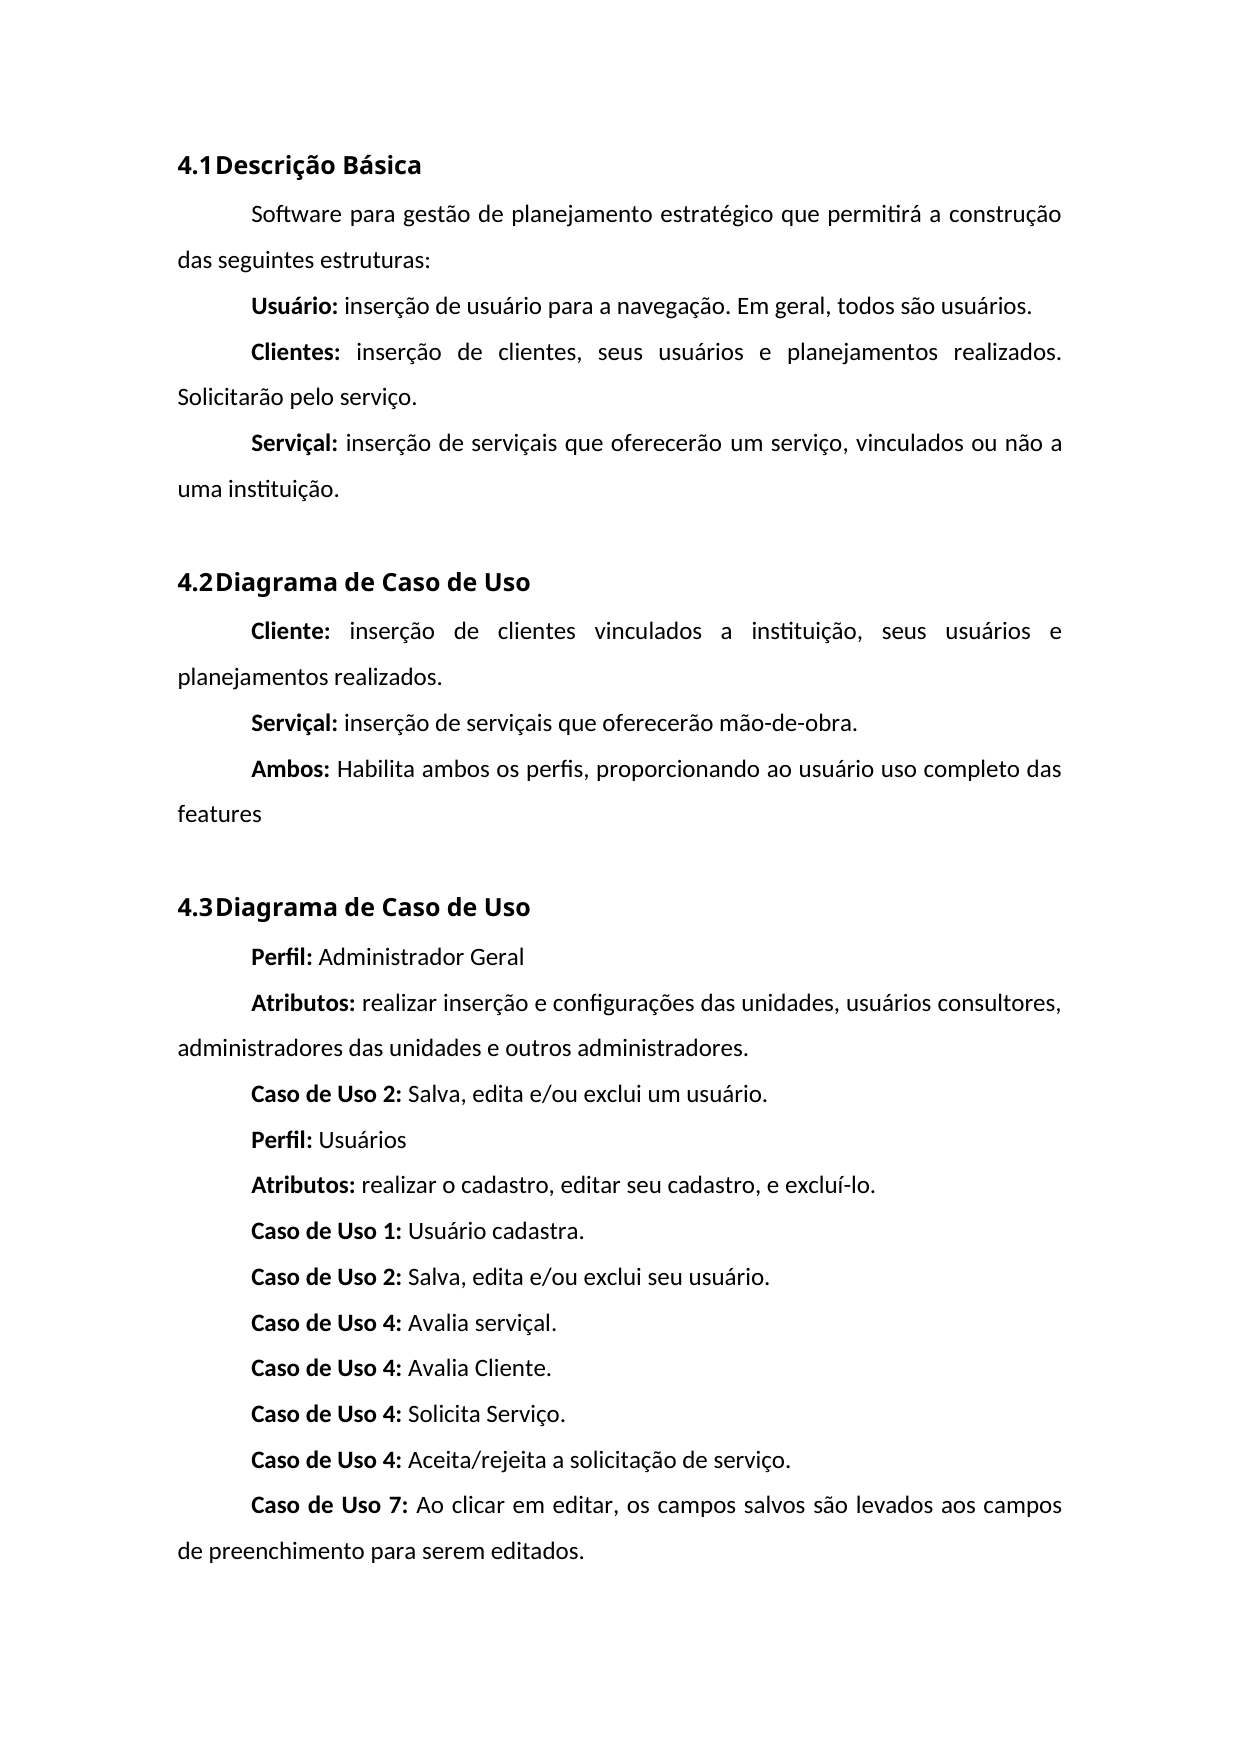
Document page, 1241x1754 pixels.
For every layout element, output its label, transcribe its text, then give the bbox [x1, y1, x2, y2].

subtitle Diagrama de Caso de Uso [177, 564, 1063, 598]
text Caso de Uso 7: Ao clicar em editar, os campos salvos são levados aos campos de preenchimento para serem editados. [177, 1490, 1063, 1566]
text Cliente: inserção de clientes vinculados a instituição, seus usuários e planejamentos realizados. [177, 616, 1063, 692]
text Perfil: Usuários [177, 1124, 1063, 1154]
text Caso de Uso 4: Avalia serviçal. [177, 1307, 1063, 1337]
text Perfil: Administrador Geral [177, 941, 1063, 971]
subtitle Descrição Básica [177, 148, 1063, 182]
text Clientes: inserção de clientes, seus usuários e planejamentos realizados. Solicitarão pelo serviço. [177, 336, 1063, 412]
text Atributos: realizar o cadastro, editar seu cadastro, e excluí-lo. [177, 1169, 1063, 1200]
text Caso de Uso 2: Salva, edita e/ou exclui seu usuário. [177, 1261, 1063, 1292]
text Atributos: realizar inserção e configurações das unidades, usuários consultores, administradores das unidades e outros administradores. [177, 987, 1063, 1063]
text Serviçal: inserção de serviçais que oferecerão um serviço, vinculados ou não a uma instituição. [177, 427, 1063, 503]
text Usuário: inserção de usuário para a navegação. Em geral, todos são usuários. [177, 290, 1063, 321]
text Caso de Uso 4: Avalia Cliente. [177, 1352, 1063, 1383]
subtitle Diagrama de Caso de Uso [177, 890, 1063, 924]
text Caso de Uso 4: Solicita Serviço. [177, 1398, 1063, 1429]
text Caso de Uso 2: Salva, edita e/ou exclui um usuário. [177, 1078, 1063, 1109]
text Ambos: Habilita ambos os perfis, proporcionando ao usuário uso completo das features [177, 753, 1063, 829]
text Software para gestão de planejamento estratégico que permitirá a construção das seguintes estruturas: [177, 199, 1063, 275]
text Serviçal: inserção de serviçais que oferecerão mão-de-obra. [177, 707, 1063, 737]
text Caso de Uso 4: Aceita/rejeita a solicitação de serviço. [177, 1444, 1063, 1474]
text Caso de Uso 1: Usuário cadastra. [177, 1215, 1063, 1246]
